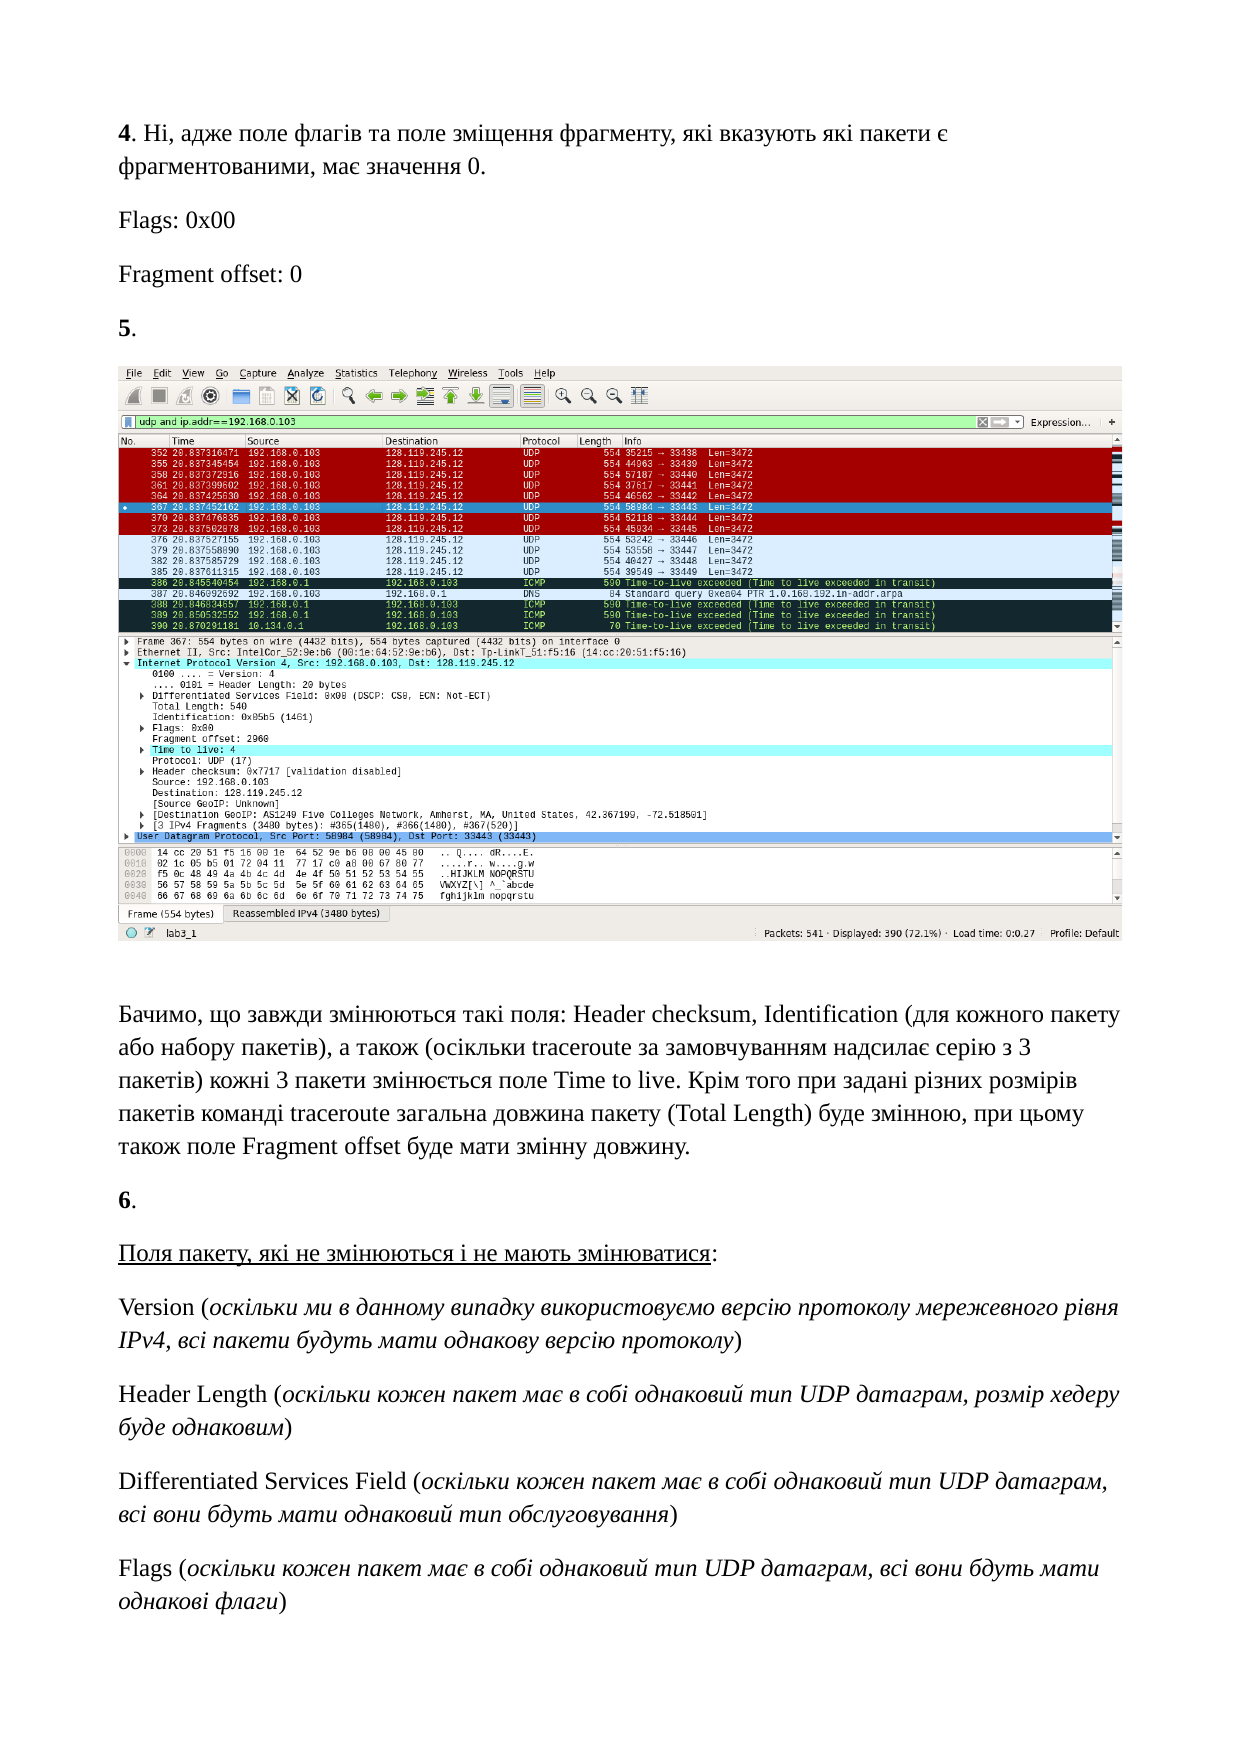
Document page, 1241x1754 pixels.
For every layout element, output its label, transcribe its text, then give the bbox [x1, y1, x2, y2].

list 4. Ні, адже поле флагів та поле зміщення фрагменту, які вказують які пакети є фрагментованими, має значення 0. [118, 118, 1122, 180]
list Version (оскільки ми в данному випадку використовуємо версію протоколу мережевного рівня IPv4, всі пакети будуть мати однакову версію протоколу) [118, 1292, 1122, 1354]
list 5. [118, 313, 1122, 341]
list Flags (оскільки кожен пакет має в собі однаковий тип UDP датаграм, всі вони бдуть мати однакові флаги) [118, 1553, 1122, 1615]
list Fragment offset: 0 [118, 259, 1122, 288]
list Header Length (оскільки кожен пакет має в собі однаковий тип UDP датаграм, розмір хедеру буде однаковим) [118, 1379, 1122, 1441]
list Бачимо, що завжди змінюються такі поля: Header checksum, Identification (для кожного пакету або набору пакетів), а також (осікльки traceroute за замовчуванням надсилає серію з 3 пакетів) кожні 3 пакети змінюється поле Time to live. Крім того при задані різних розмірів пакетів команді traceroute загальна довжина пакету (Total Length) буде змінною, при цьому також поле Fragment offset буде мати змінну довжину. [118, 999, 1122, 1159]
picture [118, 366, 1123, 941]
list Поля пакету, які не змінюються і не мають змінюватися: [118, 1238, 1122, 1267]
list 6. [118, 1185, 1122, 1213]
list Differentiated Services Field (оскільки кожен пакет має в собі однаковий тип UDP датаграм, всі вони бдуть мати однаковий тип обслуговування) [118, 1466, 1122, 1528]
list Flags: 0x00 [118, 205, 1122, 234]
